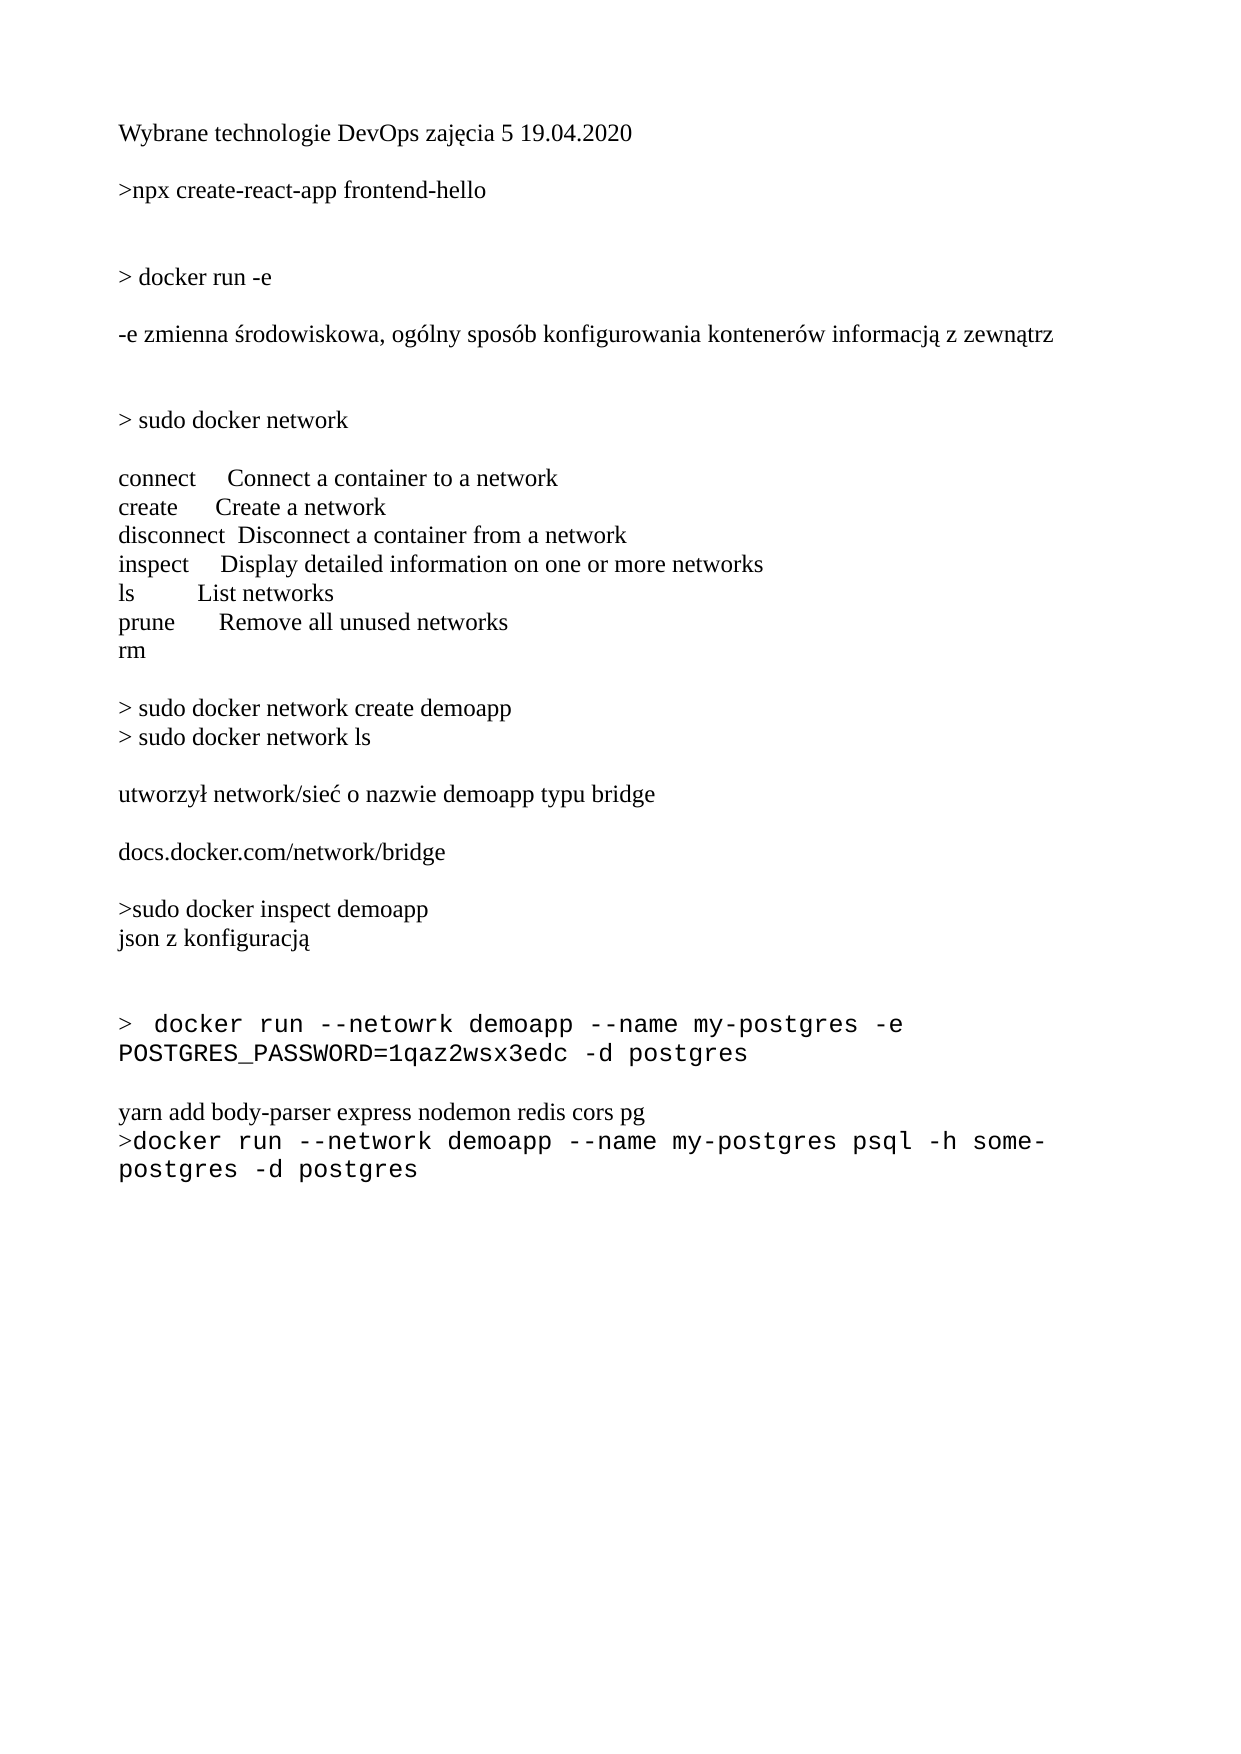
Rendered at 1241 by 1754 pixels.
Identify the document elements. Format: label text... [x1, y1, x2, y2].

text >sudo docker inspect demoapp [118, 894, 1122, 923]
text >docker run --network demoapp --name my-postgres psql -h some-postgres -d postgres [118, 1126, 1122, 1185]
text create Create a network [118, 492, 1122, 521]
text > sudo docker network ls [118, 722, 1122, 751]
text -e zmienna środowiskowa, ogólny sposób konfigurowania kontenerów informacją z zewnątrz [118, 319, 1122, 348]
text ls List networks [118, 578, 1122, 607]
text yarn add body-parser express nodemon redis cors pg [118, 1097, 1122, 1126]
text Wybrane technologie DevOps zajęcia 5 19.04.2020 [118, 118, 1122, 147]
text > docker run -e [118, 262, 1122, 291]
text json z konfiguracją [118, 923, 1122, 952]
text > docker run --netowrk demoapp --name my-postgres -e POSTGRES_PASSWORD=1qaz2wsx3edc -d postgres [118, 1009, 1122, 1068]
text > sudo docker network create demoapp [118, 693, 1122, 722]
text disconnect Disconnect a container from a network [118, 521, 1122, 549]
text utworzył network/sieć o nazwie demoapp typu bridge [118, 779, 1122, 808]
text > sudo docker network [118, 406, 1122, 434]
text >npx create-react-app frontend-hello [118, 176, 1122, 204]
text inspect Display detailed information on one or more networks [118, 549, 1122, 578]
text rm [118, 636, 1122, 664]
text docs.docker.com/network/bridge [118, 837, 1122, 866]
text connect Connect a container to a network [118, 463, 1122, 492]
text prune Remove all unused networks [118, 607, 1122, 636]
